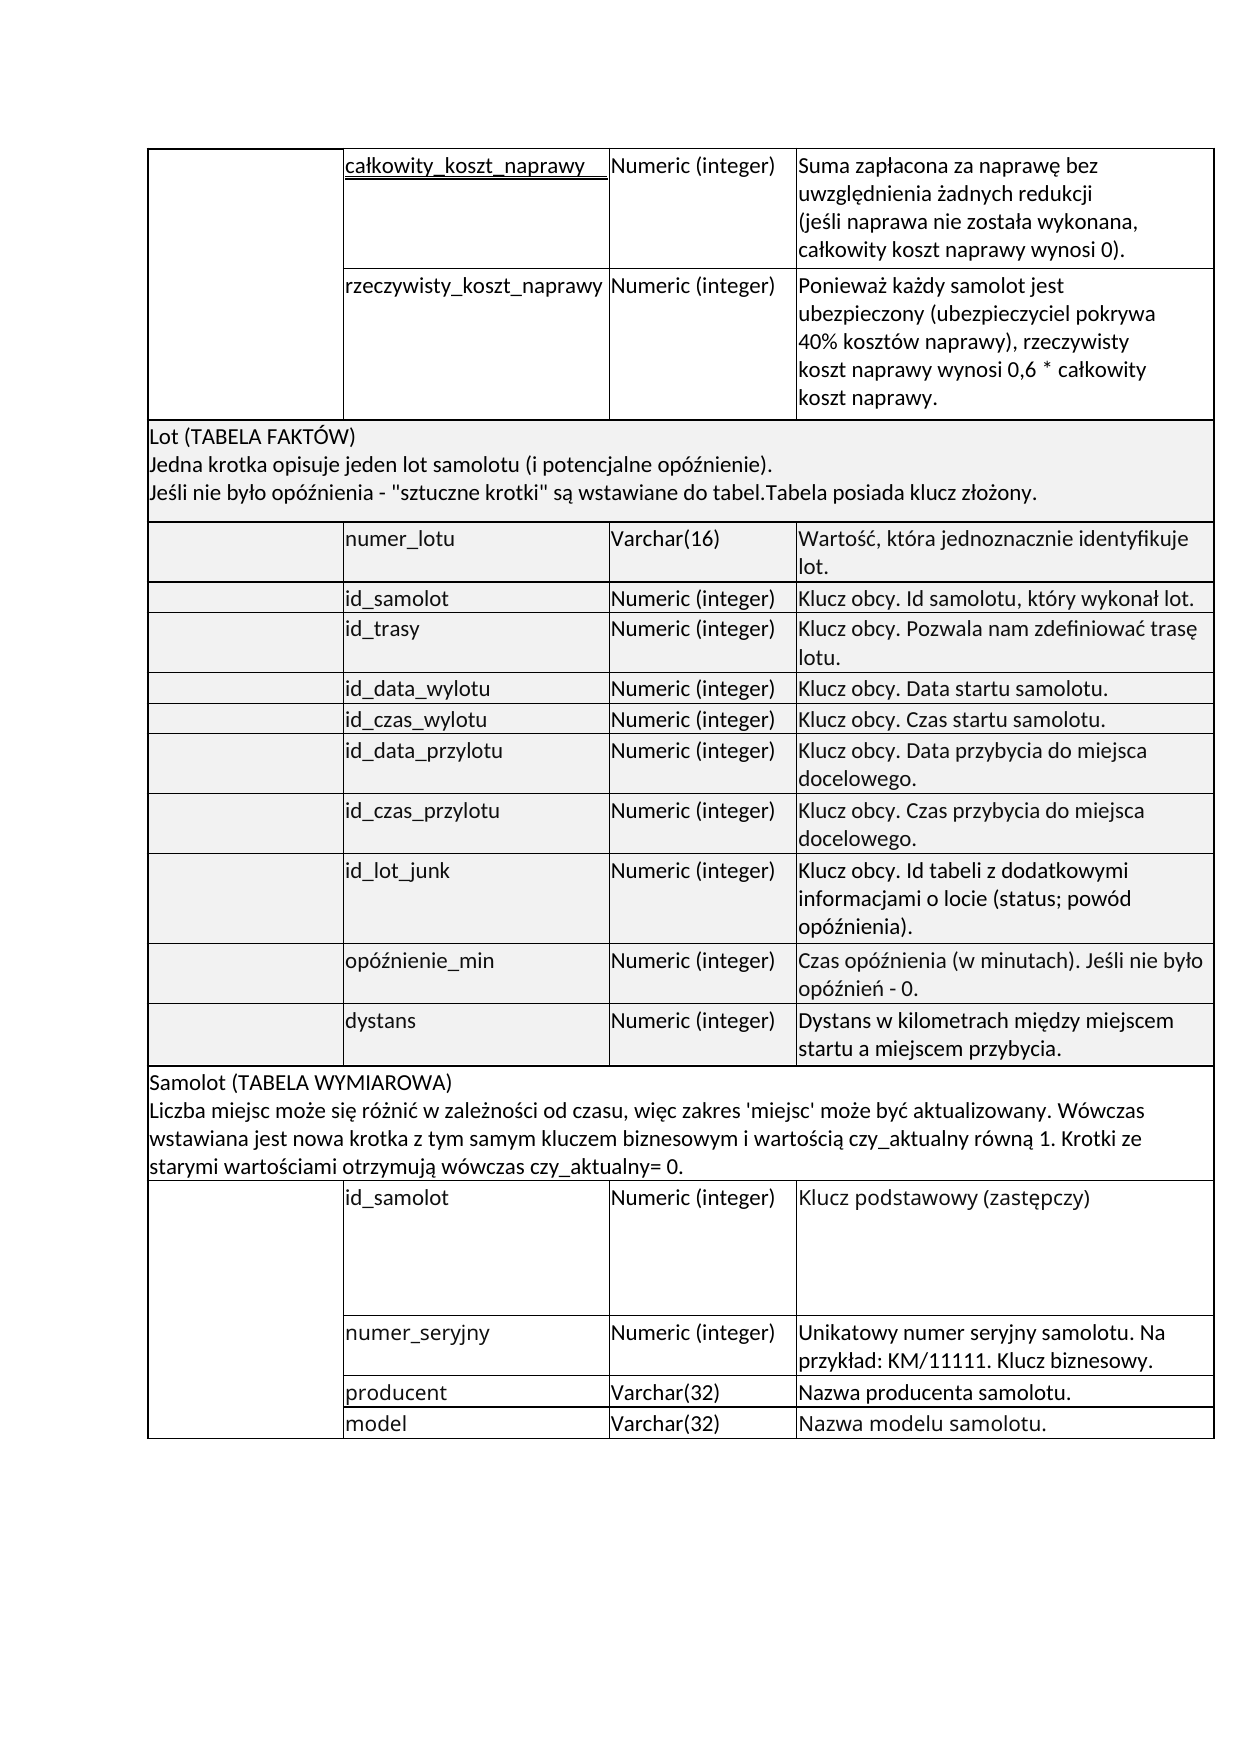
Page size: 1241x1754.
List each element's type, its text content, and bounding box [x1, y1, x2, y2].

table_cell opóźnienie_min [344, 944, 609, 1003]
table_cell [149, 583, 343, 612]
table_cell [149, 944, 343, 1003]
table_cell Czas opóźnienia (w minutach). Jeśli nie było opóźnień - 0. [797, 944, 1213, 1003]
table_cell id_data_przylotu [344, 734, 609, 793]
table_cell Lot (TABELA FAKTÓW) Jedna krotka opisuje jeden lot samolotu (i potencjalne opóźnienie). Jeśli nie było opóźnienia - "sztuczne krotki" są wstawiane do tabel.Tabela posiada klucz złożony. [149, 421, 1213, 521]
table_cell Numeric (integer) [610, 1181, 796, 1315]
table_cell [149, 854, 343, 943]
table_cell id_data_wylotu [344, 673, 609, 703]
table_cell Dystans w kilometrach między miejscem startu a miejscem przybycia. [797, 1004, 1213, 1064]
table_cell Numeric (integer) [610, 673, 796, 703]
table_cell Klucz obcy. Pozwala nam zdefiniować trasę lotu. [797, 613, 1213, 672]
table_cell całkowity_koszt_naprawy Początek formularza Dół formularza [344, 149, 609, 268]
table_cell dystans [344, 1004, 609, 1064]
table_cell rzeczywisty_koszt_naprawy [344, 269, 609, 419]
table_cell Wartość, która jednoznacznie identyfikuje lot. [797, 523, 1213, 581]
table_cell Varchar(32) [610, 1408, 796, 1438]
table_cell [149, 794, 343, 853]
table_cell Nazwa modelu samolotu. [797, 1408, 1213, 1438]
table_cell Numeric (integer) [610, 149, 796, 268]
table_cell Klucz obcy. Data startu samolotu. [797, 673, 1213, 703]
table_cell model [344, 1408, 609, 1438]
table_cell Varchar(32) [610, 1376, 796, 1406]
table_cell id_czas_wylotu [344, 704, 609, 733]
table_cell [149, 1181, 343, 1438]
table_cell Klucz obcy. Id tabeli z dodatkowymi informacjami o locie (status; powód opóźnienia). [797, 854, 1213, 943]
table_cell Ponieważ każdy samolot jest ubezpieczony (ubezpieczyciel pokrywa 40% kosztów naprawy), rzeczywisty koszt naprawy wynosi 0,6 * całkowity koszt naprawy. [797, 269, 1213, 419]
table_cell [149, 613, 343, 672]
table_cell [149, 150, 343, 419]
table_cell Klucz obcy. Czas przybycia do miejsca docelowego. [797, 794, 1213, 853]
table_cell Numeric (integer) [610, 613, 796, 672]
table_cell Unikatowy numer seryjny samolotu. Na przykład: KM/11111. Klucz biznesowy. [797, 1316, 1213, 1375]
table_cell Suma zapłacona za naprawę bez uwzględnienia żadnych redukcji (jeśli naprawa nie została wykonana, całkowity koszt naprawy wynosi 0). [797, 149, 1213, 268]
table_cell Numeric (integer) [610, 1004, 796, 1064]
table_cell Numeric (integer) [610, 944, 796, 1003]
table_cell producent [344, 1376, 609, 1406]
table_cell Varchar(16) [610, 523, 796, 581]
table_cell Numeric (integer) [610, 583, 796, 612]
table_cell [149, 523, 343, 581]
table_cell Klucz podstawowy (zastępczy) [797, 1181, 1213, 1315]
table_cell Nazwa producenta samolotu. [797, 1376, 1213, 1406]
table_cell Klucz obcy. Id samolotu, który wykonał lot. [797, 583, 1213, 612]
table_cell Klucz obcy. Data przybycia do miejsca docelowego. [797, 734, 1213, 793]
table_cell numer_seryjny [344, 1316, 609, 1375]
table_cell id_trasy [344, 613, 609, 672]
table_cell id_czas_przylotu [344, 794, 609, 853]
table_cell Numeric (integer) [610, 854, 796, 943]
table_cell Numeric (integer) [610, 734, 796, 793]
table_cell [149, 1004, 343, 1064]
table_cell numer_lotu [344, 523, 609, 581]
table_cell Samolot (TABELA WYMIAROWA) Liczba miejsc może się różnić w zależności od czasu, więc zakres 'miejsc' może być aktualizowany. Wówczas wstawiana jest nowa krotka z tym samym kluczem biznesowym i wartością czy_aktualny równą 1. Krotki ze starymi wartościami otrzymują wówczas czy_aktualny= 0. [149, 1067, 1213, 1180]
table_cell Numeric (integer) [610, 269, 796, 419]
table_cell id_samolot [344, 583, 609, 612]
table_cell Numeric (integer) [610, 794, 796, 853]
table_cell [149, 673, 343, 703]
table_cell id_lot_junk [344, 854, 609, 943]
table_cell Klucz obcy. Czas startu samolotu. [797, 704, 1213, 733]
table_cell id_samolot [344, 1181, 609, 1315]
table_cell Numeric (integer) [610, 1316, 796, 1375]
table_cell Numeric (integer) [610, 704, 796, 733]
table_cell [149, 734, 343, 793]
table_cell [149, 704, 343, 733]
